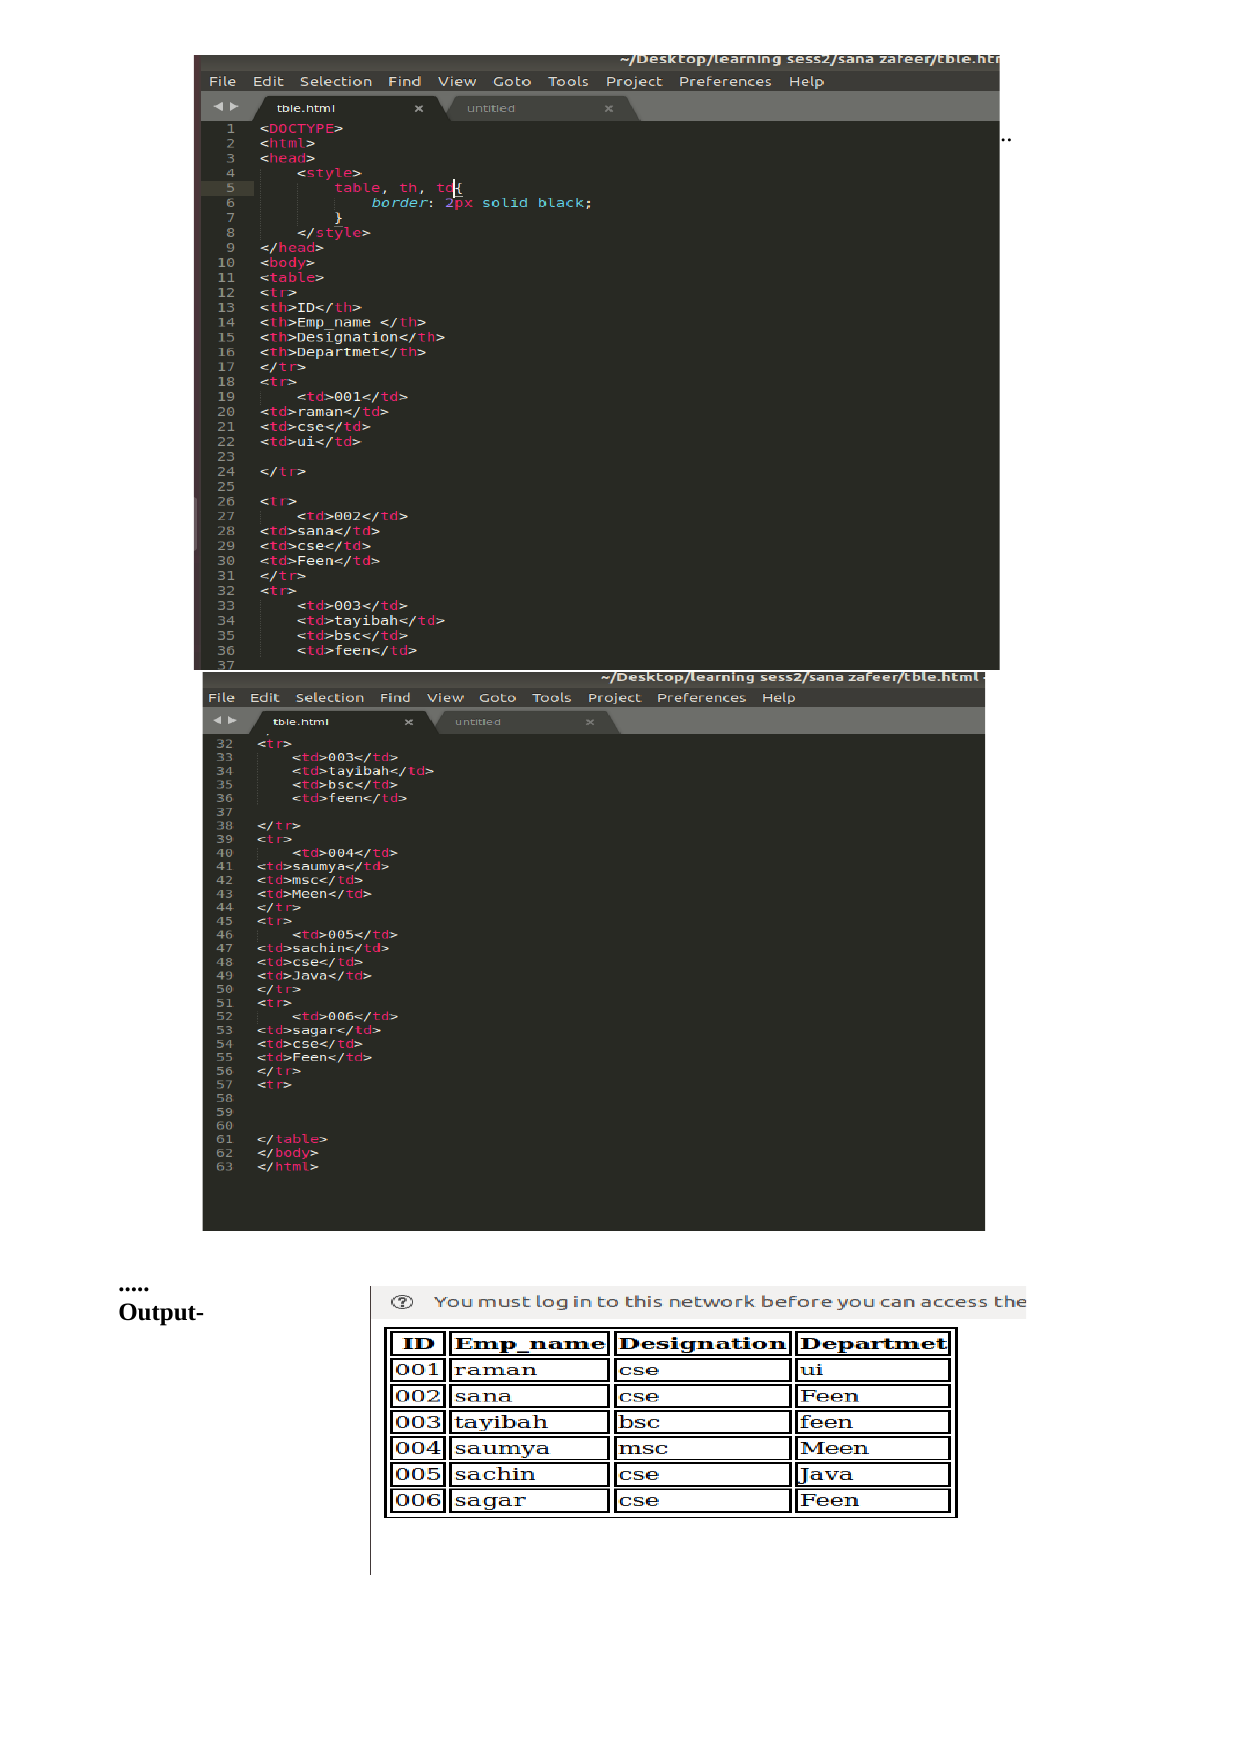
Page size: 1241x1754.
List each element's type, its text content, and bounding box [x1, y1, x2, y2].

text [118, 118, 193, 147]
picture [370, 1286, 1027, 1575]
picture [202, 672, 986, 1231]
text .. [1000, 118, 1122, 147]
picture [193, 55, 1000, 670]
text [1027, 1297, 1122, 1326]
text Output- [118, 1297, 370, 1326]
text ..... [118, 1268, 1122, 1297]
